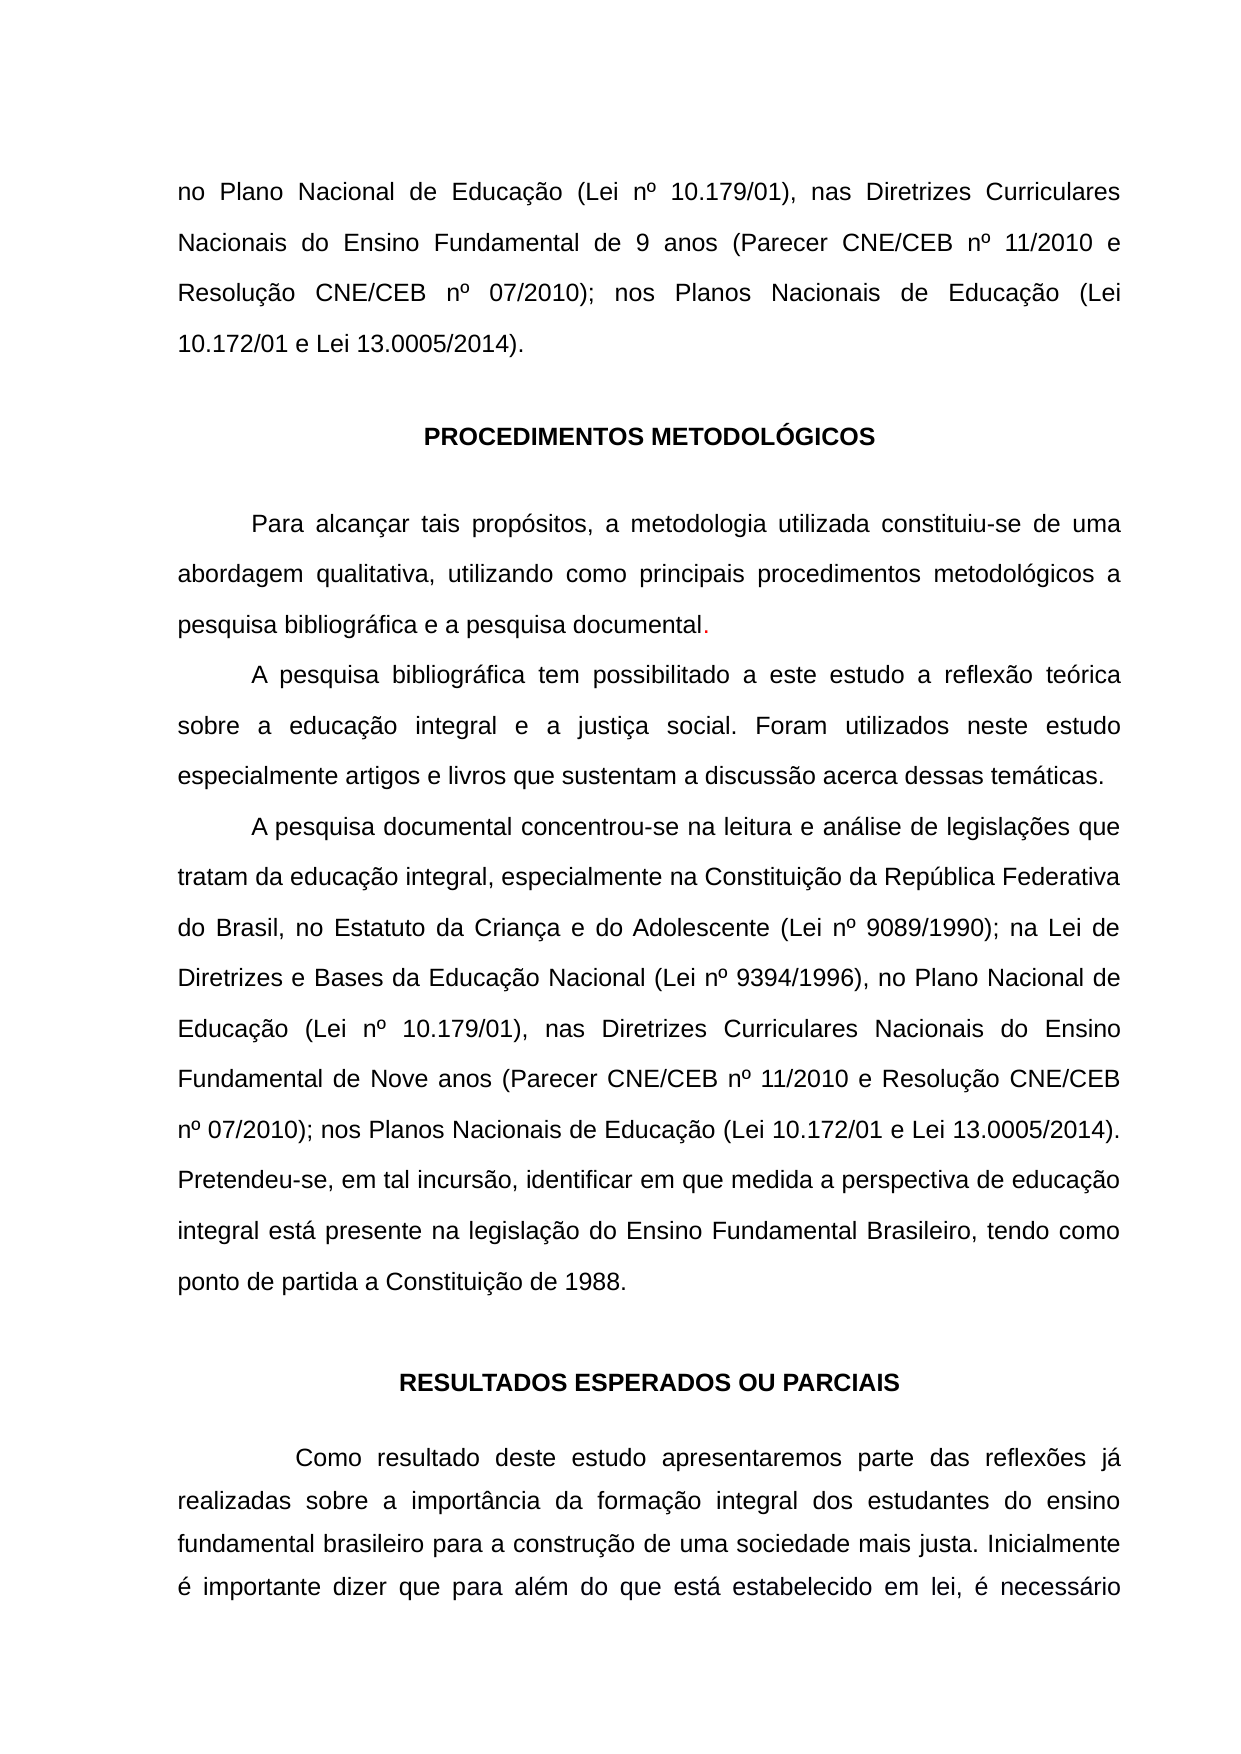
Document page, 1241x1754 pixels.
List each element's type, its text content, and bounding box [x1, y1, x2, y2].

text RESULTADOS ESPERADOS OU PARCIAIS [177, 1367, 1122, 1396]
text Para alcançar tais propósitos, a metodologia utilizada constituiu-se de uma abordagem qualitativa, utilizando como principais procedimentos metodológicos a pesquisa bibliográfica e a pesquisa documental. [177, 509, 1122, 638]
text no Plano Nacional de Educação (Lei nº 10.179/01), nas Diretrizes Curriculares Nacionais do Ensino Fundamental de 9 anos (Parecer CNE/CEB nº 11/2010 e Resolução CNE/CEB nº 07/2010); nos Planos Nacionais de Educação (Lei 10.172/01 e Lei 13.0005/2014). [177, 177, 1122, 357]
text A pesquisa documental concentrou-se na leitura e análise de legislações que tratam da educação integral, especialmente na Constituição da República Federativa do Brasil, no Estatuto da Criança e do Adolescente (Lei nº 9089/1990); na Lei de Diretrizes e Bases da Educação Nacional (Lei nº 9394/1996), no Plano Nacional de Educação (Lei nº 10.179/01), nas Diretrizes Curriculares Nacionais do Ensino Fundamental de Nove anos (Parecer CNE/CEB nº 11/2010 e Resolução CNE/CEB nº 07/2010); nos Planos Nacionais de Educação (Lei 10.172/01 e Lei 13.0005/2014). Pretendeu-se, em tal incursão, identificar em que medida a perspectiva de educação integral está presente na legislação do Ensino Fundamental Brasileiro, tendo como ponto de partida a Constituição de 1988. [177, 812, 1122, 1295]
text PROCEDIMENTOS METODOLÓGICOS [177, 422, 1122, 451]
text A pesquisa bibliográfica tem possibilitado a este estudo a reflexão teórica sobre a educação integral e a justiça social. Foram utilizados neste estudo especialmente artigos e livros que sustentam a discussão acerca dessas temáticas. [177, 660, 1122, 790]
text Como resultado deste estudo apresentaremos parte das reflexões já realizadas sobre a importância da formação integral dos estudantes do ensino fundamental brasileiro para a construção de uma sociedade mais justa. Inicialmente é importante dizer que para além do que está estabelecido em lei, é necessário [177, 1443, 1122, 1601]
